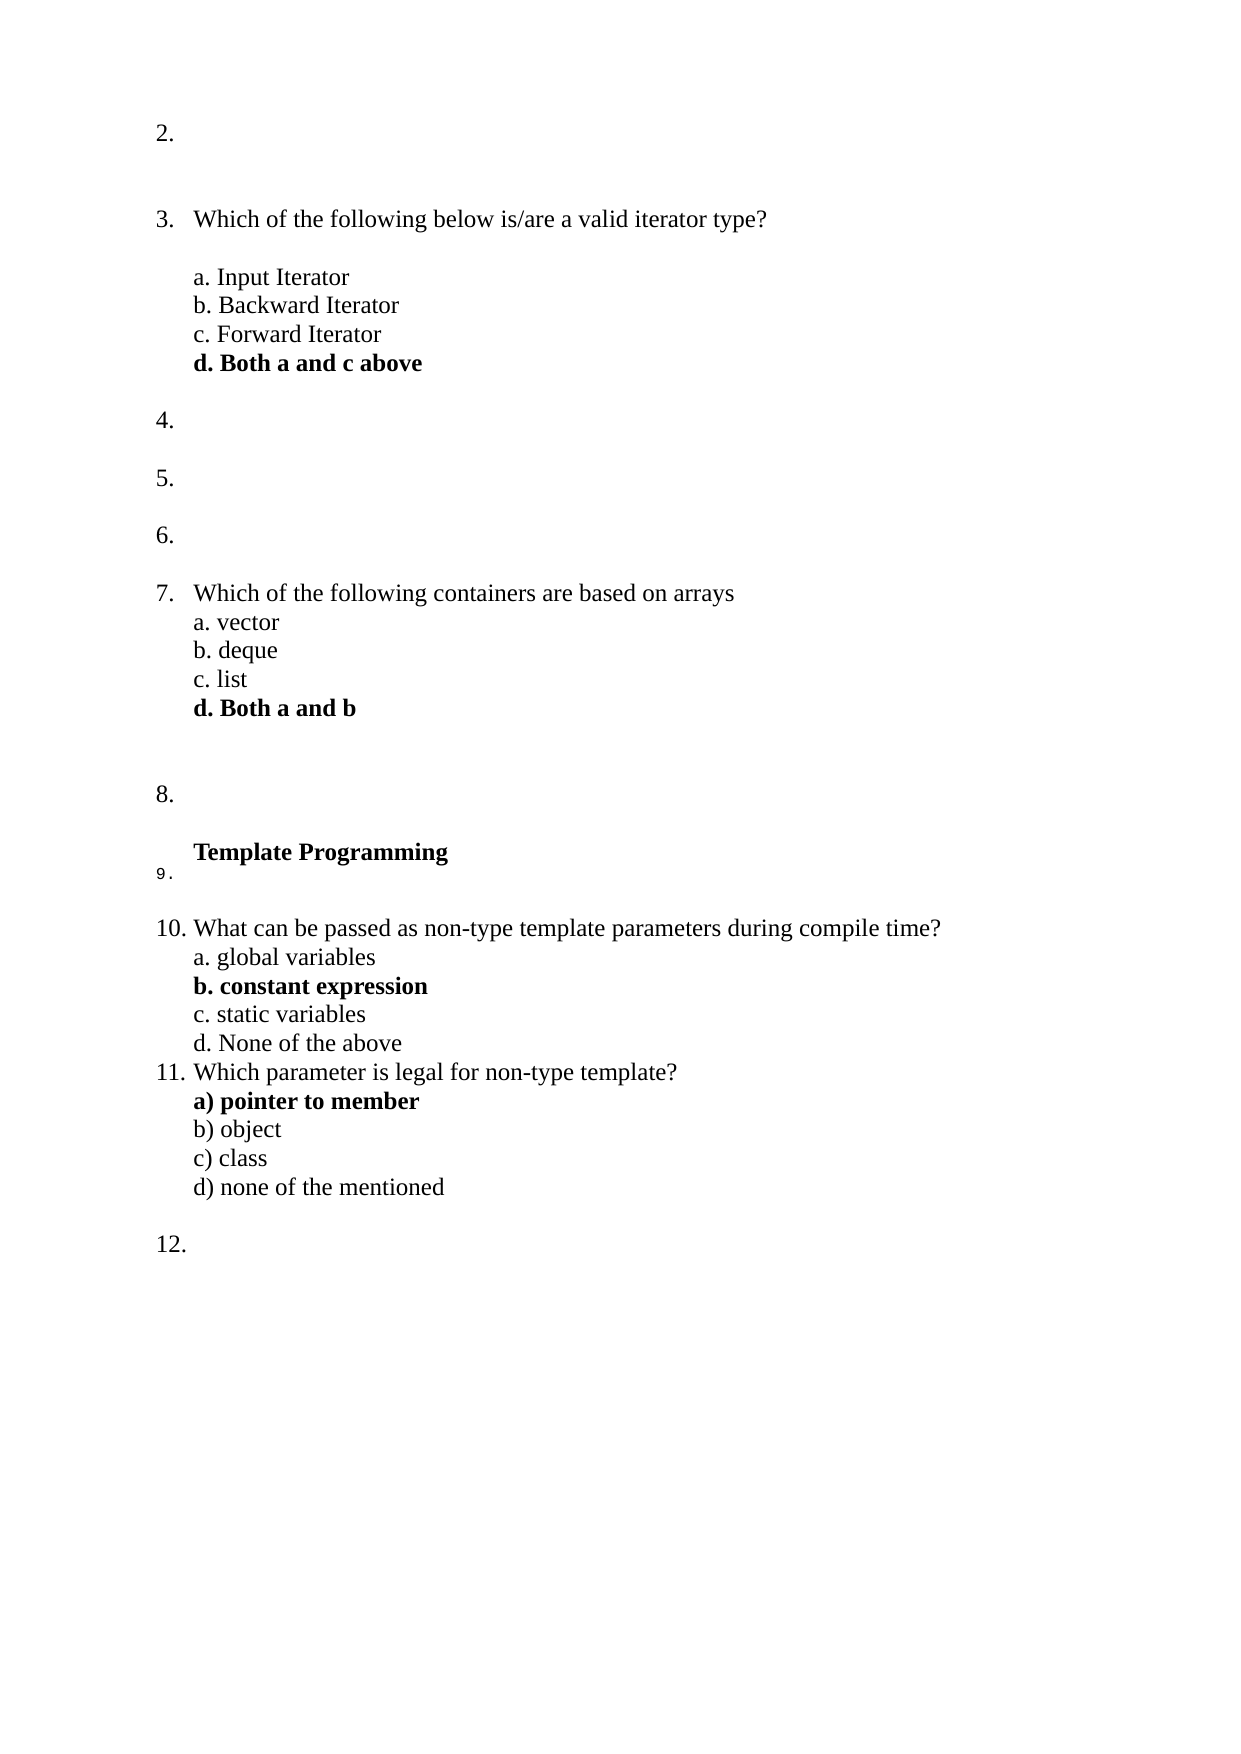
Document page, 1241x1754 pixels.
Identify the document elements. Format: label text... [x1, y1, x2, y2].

list b. constant expression [156, 971, 1122, 999]
list a. global variables [156, 942, 1122, 971]
list d. Both a and c above [156, 348, 1122, 377]
list Which of the following containers are based on arrays [156, 578, 1122, 607]
list d. Both a and b [156, 693, 1122, 722]
list Which of the following below is/are a valid iterator type? [156, 204, 1122, 233]
list c. list [156, 664, 1122, 693]
list b. deque [156, 636, 1122, 664]
list a. vector [156, 607, 1122, 636]
list c. Forward Iterator [156, 319, 1122, 348]
list Template Programming [156, 837, 1122, 866]
list d. None of the above [156, 1028, 1122, 1057]
list What can be passed as non-type template parameters during compile time? [156, 913, 1122, 942]
list c. static variables [156, 999, 1122, 1028]
list Which parameter is legal for non-type template? a) pointer to member b) object c) class d) none of the mentioned [156, 1057, 1122, 1229]
list b. Backward Iterator [156, 291, 1122, 319]
list a. Input Iterator [156, 262, 1122, 291]
